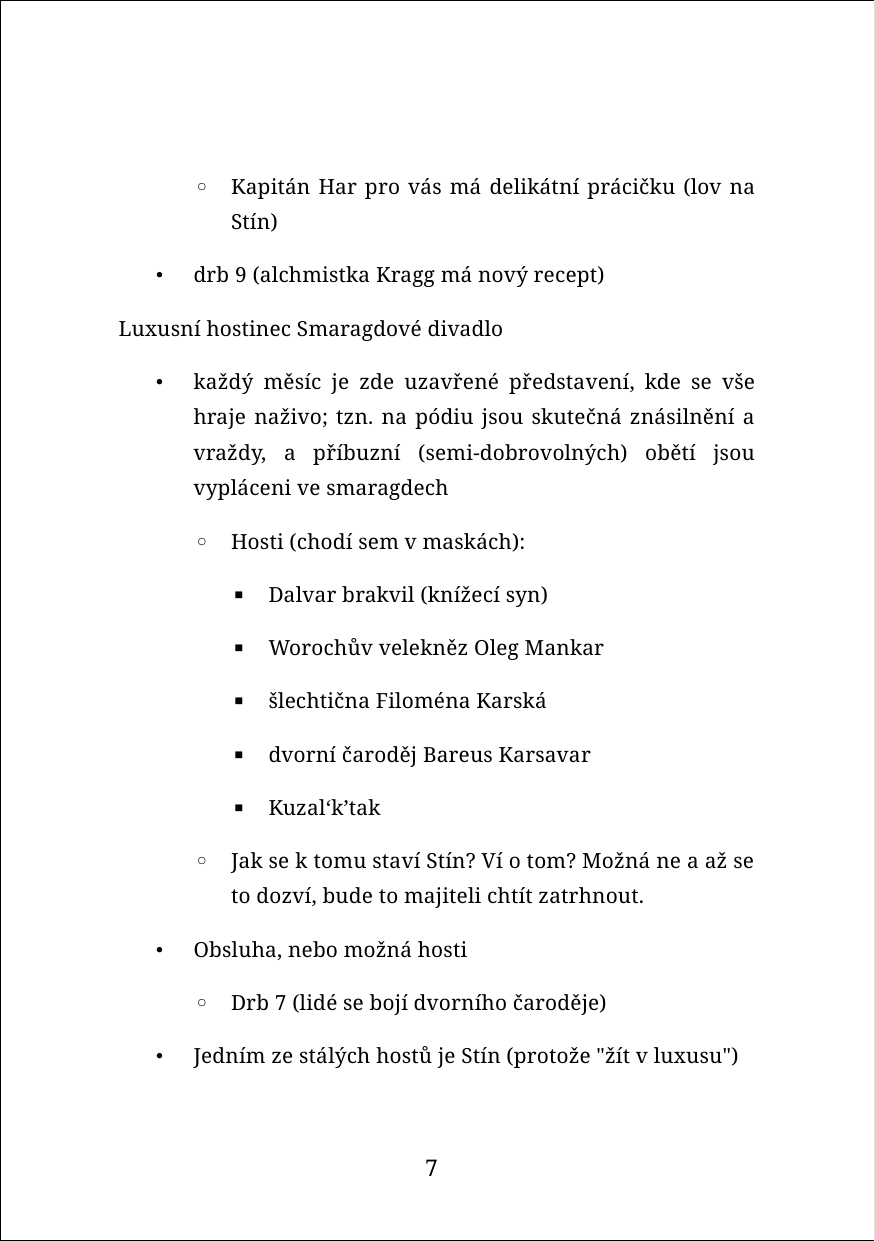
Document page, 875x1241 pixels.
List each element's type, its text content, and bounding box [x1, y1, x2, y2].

list Obsluha, nebo možná hosti [156, 935, 756, 963]
list Jak se k tomu staví Stín? Ví o tom? Možná ne a až se to dozví, bude to majiteli chtít zatrhnout. [193, 846, 756, 910]
list drb 9 (alchmistka Kragg má nový recept) [156, 261, 756, 289]
list Drb 7 (lidé se bojí dvorního čaroděje) [193, 988, 756, 1017]
text Luxusní hostinec Smaragdové divadlo [118, 314, 756, 342]
list každý měsíc je zde uzavřené představení, kde se vše hraje naživo; tzn. na pódiu jsou skutečná znásilnění a vraždy, a příbuzní (semi-dobrovolných) obětí jsou vypláceni ve smaragdech [156, 367, 756, 502]
list šlechtična Filoména Karská [231, 686, 756, 715]
list Dalvar brakvil (knížecí syn) [231, 580, 756, 608]
list Kuzal‘k’tak [231, 793, 756, 821]
list Jedním ze stálých hostů je Stín (protože "žít v luxusu") [156, 1041, 756, 1070]
list dvorní čaroděj Bareus Karsavar [231, 740, 756, 768]
list Hosti (chodí sem v maskách): [193, 527, 756, 555]
list Kapitán Har pro vás má delikátní prácičku (lov na Stín) [193, 172, 756, 236]
list Worochův velekněz Oleg Mankar [231, 633, 756, 662]
